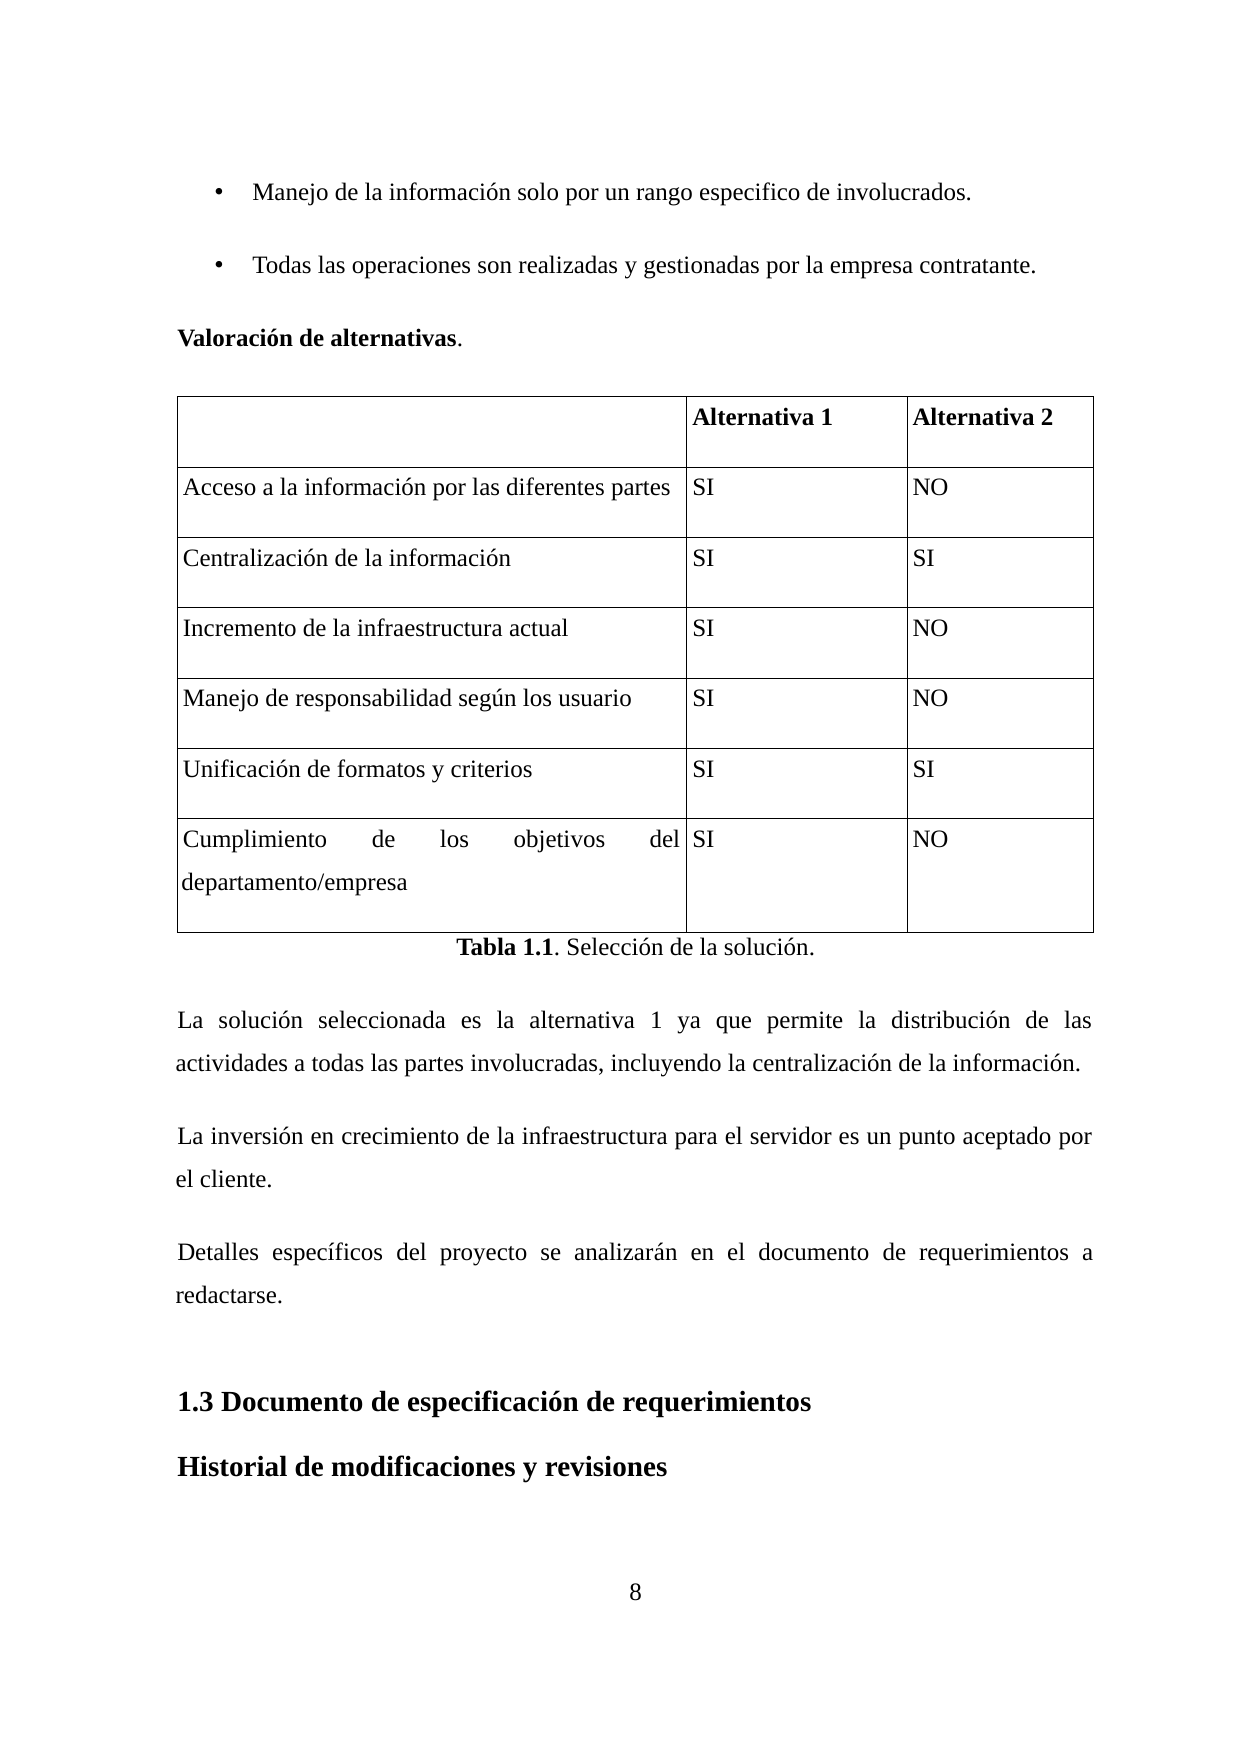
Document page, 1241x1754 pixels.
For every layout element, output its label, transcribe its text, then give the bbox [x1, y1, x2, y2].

table_cell SI [687, 819, 907, 932]
subtitle 1.3 Documento de especificación de requerimientos [177, 1384, 1093, 1417]
table_cell NO [908, 679, 1093, 748]
table_header Alternativa 1 [687, 397, 907, 467]
list Manejo de la información solo por un rango especifico de involucrados. [214, 177, 1093, 206]
text Valoración de alternativas. [175, 323, 1093, 352]
table_cell Unificación de formatos y criterios [178, 749, 686, 818]
table_cell Acceso a la información por las diferentes partes [178, 468, 686, 537]
table_cell Cumplimiento de los objetivos del departamento/empresa [178, 819, 686, 932]
table_cell SI [687, 608, 907, 678]
table_cell Manejo de responsabilidad según los usuario [178, 679, 686, 748]
text La inversión en crecimiento de la infraestructura para el servidor es un punto aceptado por el cliente. [175, 1121, 1093, 1193]
table_cell SI [908, 749, 1093, 818]
table_header Alternativa 2 [908, 397, 1093, 467]
table_cell NO [908, 608, 1093, 678]
text Tabla 1.1. Selección de la solución. [177, 933, 1093, 961]
text Historial de modificaciones y revisiones [175, 1449, 1093, 1482]
text La solución seleccionada es la alternativa 1 ya que permite la distribución de las actividades a todas las partes involucradas, incluyendo la centralización de la información. [175, 1005, 1093, 1077]
table_cell NO [908, 468, 1093, 537]
table_cell SI [687, 749, 907, 818]
list Todas las operaciones son realizadas y gestionadas por la empresa contratante. [214, 250, 1093, 279]
table_cell SI [687, 538, 907, 607]
table_cell Centralización de la información [178, 538, 686, 607]
table_cell SI [687, 468, 907, 537]
table_cell SI [687, 679, 907, 748]
text Detalles específicos del proyecto se analizarán en el documento de requerimientos a redactarse. [175, 1237, 1093, 1309]
table_cell SI [908, 538, 1093, 607]
table_cell Incremento de la infraestructura actual [178, 608, 686, 678]
table_header [178, 397, 686, 467]
table_cell NO [908, 819, 1093, 932]
